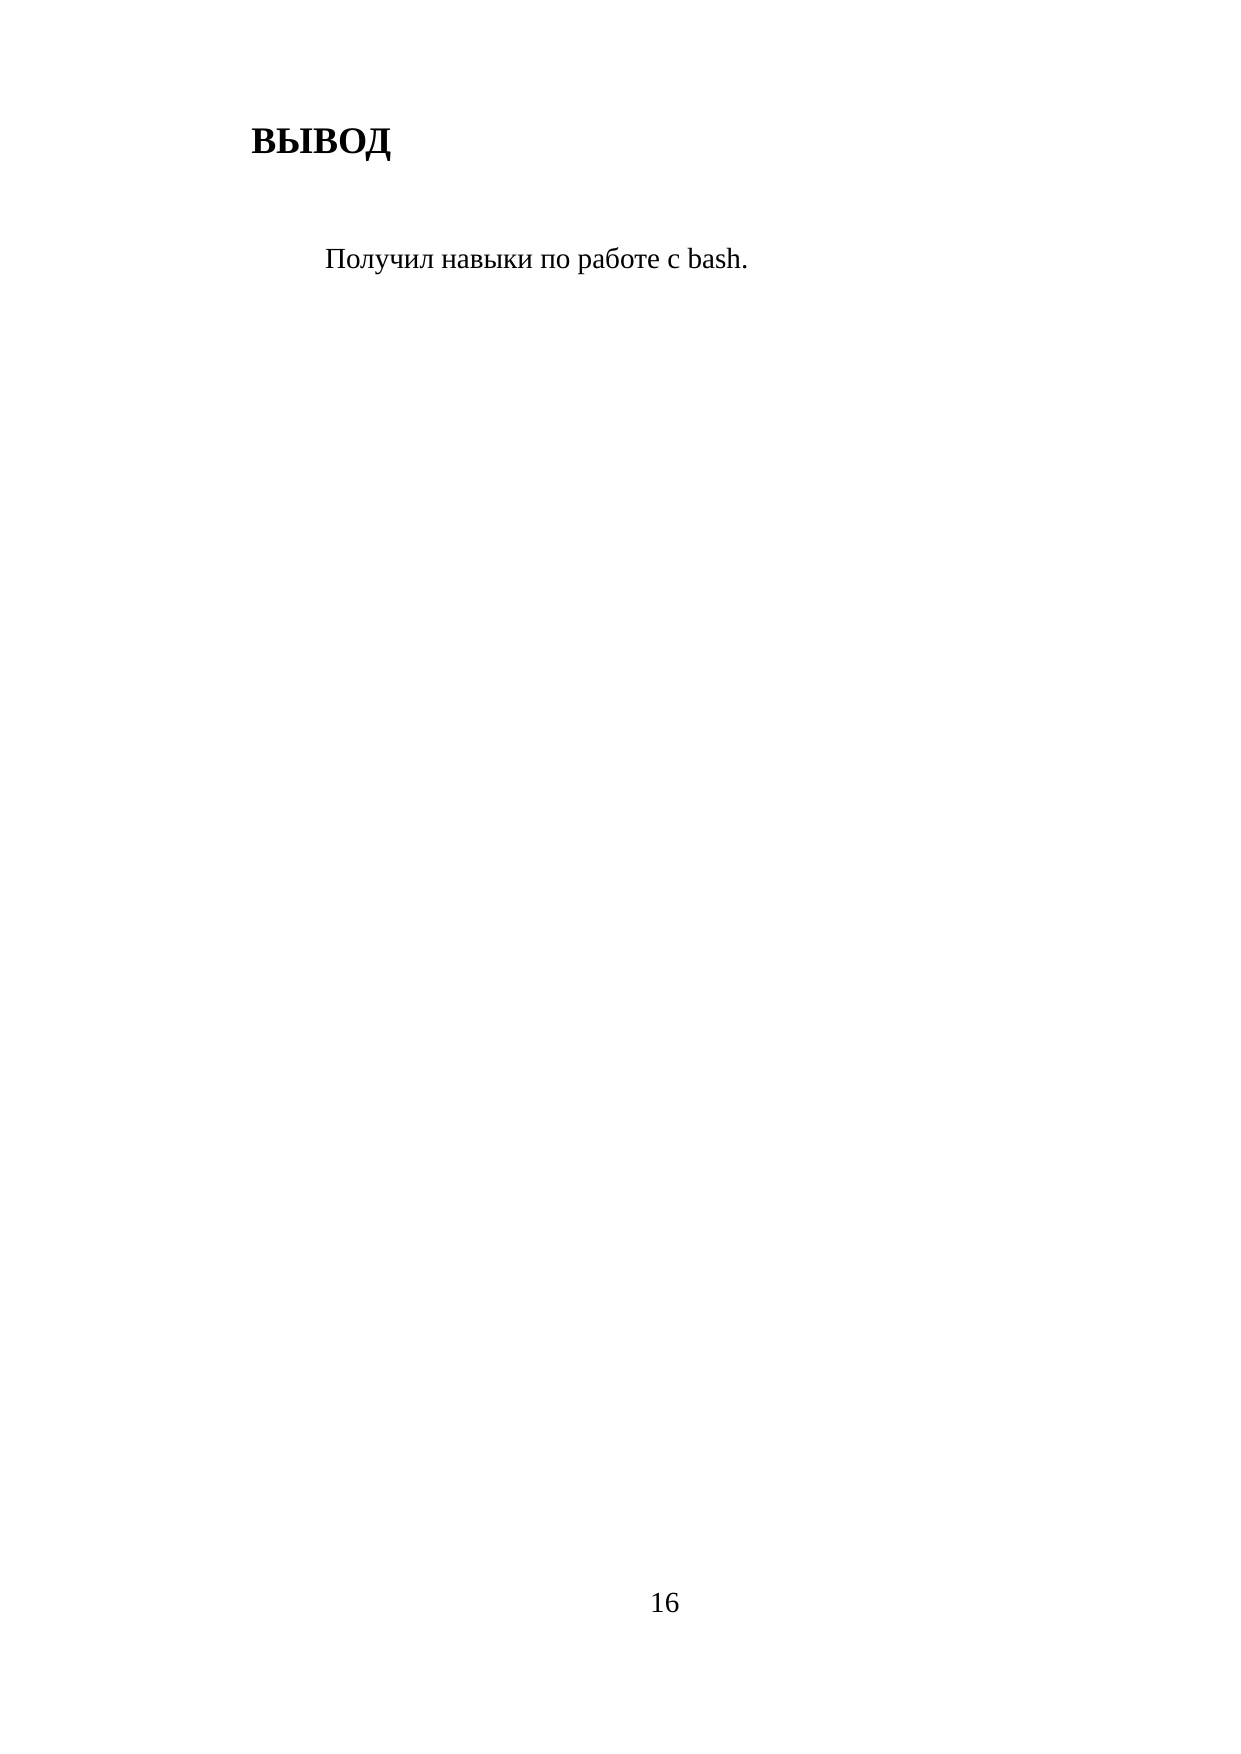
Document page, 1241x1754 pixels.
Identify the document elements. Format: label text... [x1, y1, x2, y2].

subtitle Вывод [251, 118, 1152, 161]
text Получил навыки по работе с bash. [177, 241, 1152, 275]
